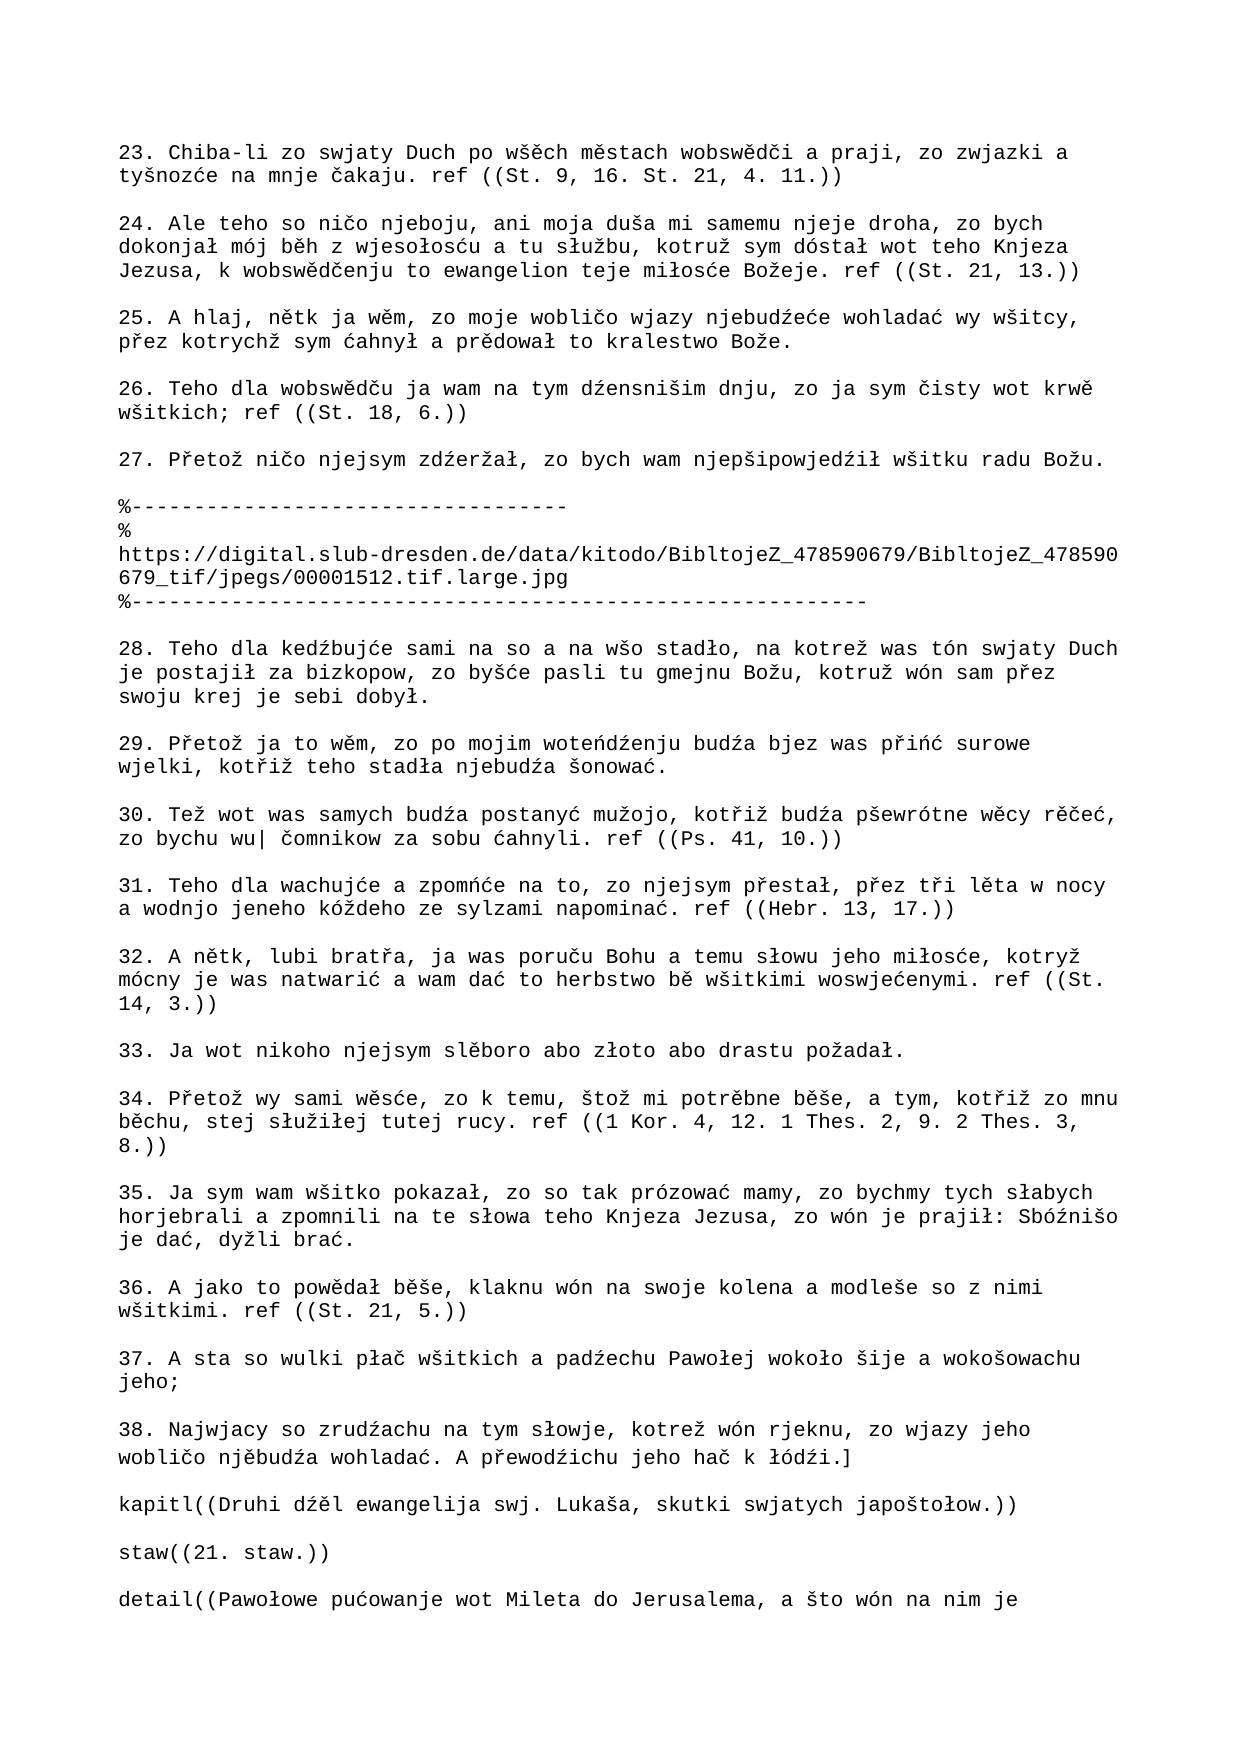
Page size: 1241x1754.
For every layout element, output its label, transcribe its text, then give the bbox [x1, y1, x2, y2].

text %----------------------------------------------------------- [118, 591, 1122, 615]
text 37. A sta so wulki płač wšitkich a padźechu Pawołej wokoło šije a wokošowachu jeho; [118, 1348, 1122, 1395]
text staw((21. staw.)) [118, 1542, 1122, 1565]
text 27. Přetož ničo njejsym zdźeržał, zo bych wam njepšipowjedźił wšitku radu Božu. [118, 449, 1122, 473]
text 29. Přetož ja to wěm, zo po mojim woteńdźenju budźa bjez was přińć surowe wjelki, kotřiž teho stadła njebudźa šonować. [118, 733, 1122, 780]
text 24. Ale teho so ničo njeboju, ani moja duša mi samemu njeje droha, zo bych dokonjał mój běh z wjesołosću a tu słužbu, kotruž sym dóstał wot teho Knjeza Jezusa, k wobswědčenju to ewangelion teje miłosće Božeje. ref ((St. 21, 13.)) [118, 213, 1122, 284]
text 36. A jako to powědał běše, klaknu wón na swoje kolena a modleše so z nimi wšitkimi. ref ((St. 21, 5.)) [118, 1277, 1122, 1324]
text % https://digital.slub-dresden.de/data/kitodo/BibltojeZ_478590679/BibltojeZ_478590679_tif/jpegs/00001512.tif.large.jpg [118, 520, 1122, 591]
text kapitl((Druhi dźěl ewangelija swj. Lukaša, skutki swjatych japoštołow.)) [118, 1494, 1122, 1518]
text %----------------------------------- [118, 496, 1122, 520]
text 34. Přetož wy sami wěsće, zo k temu, štož mi potrěbne běše, a tym, kotřiž zo mnu běchu, stej słužiłej tutej rucy. ref ((1 Kor. 4, 12. 1 Thes. 2, 9. 2 Thes. 3, 8.)) [118, 1088, 1122, 1158]
text 30. Tež wot was samych budźa postanyć mužojo, kotřiž budźa pšewrótne wěcy rěčeć, zo bychu wu| čomnikow za sobu ćahnyli. ref ((Ps. 41, 10.)) [118, 804, 1122, 851]
text 26. Teho dla wobswědču ja wam na tym dźensnišim dnju, zo ja sym čisty wot krwě wšitkich; ref ((St. 18, 6.)) [118, 378, 1122, 426]
text 25. A hlaj, nětk ja wěm, zo moje wobličo wjazy njebudźeće wohladać wy wšitcy, přez kotrychž sym ćahnył a prědował to kralestwo Bože. [118, 307, 1122, 354]
text 32. A nětk, lubi bratřa, ja was poruču Bohu a temu słowu jeho miłosće, kotryž mócny je was natwarić a wam dać to herbstwo bě wšitkimi woswjećenymi. ref ((St. 14, 3.)) [118, 946, 1122, 1017]
text 35. Ja sym wam wšitko pokazał, zo so tak prózować mamy, zo bychmy tych słabych horjebrali a zpomnili na te słowa teho Knjeza Jezusa, zo wón je prajił: Sbóźnišo je dać, dyžli brać. [118, 1182, 1122, 1253]
text 33. Ja wot nikoho njejsym slěboro abo złoto abo drastu požadał. [118, 1040, 1122, 1064]
text detail((Pawołowe pućowanje wot Mileta do Jerusalema, a što wón na nim je [118, 1589, 1122, 1613]
text 31. Teho dla wachujće a zpomńće na to, zo njejsym přestał, přez tři lěta w nocy a wodnjo jeneho kóždeho ze sylzami napominać. ref ((Hebr. 13, 17.)) [118, 875, 1122, 922]
text 28. Teho dla kedźbujće sami na so a na wšo stadło, na kotrež was tón swjaty Duch je postajił za bizkopow, zo byšće pasli tu gmejnu Božu, kotruž wón sam přez swoju krej je sebi dobył. [118, 638, 1122, 709]
text 38. Najwjacy so zrudźachu na tym słowje, kotrež wón rjeknu, zo wjazy jeho wobličo njěbudźa wohladać. A přewodźichu jeho hač k łódźi.] [118, 1419, 1122, 1471]
text 23. Chiba-li zo swjaty Duch po wšěch městach wobswědči a praji, zo zwjazki a tyšnozće na mnje čakaju. ref ((St. 9, 16. St. 21, 4. 11.)) [118, 142, 1122, 189]
